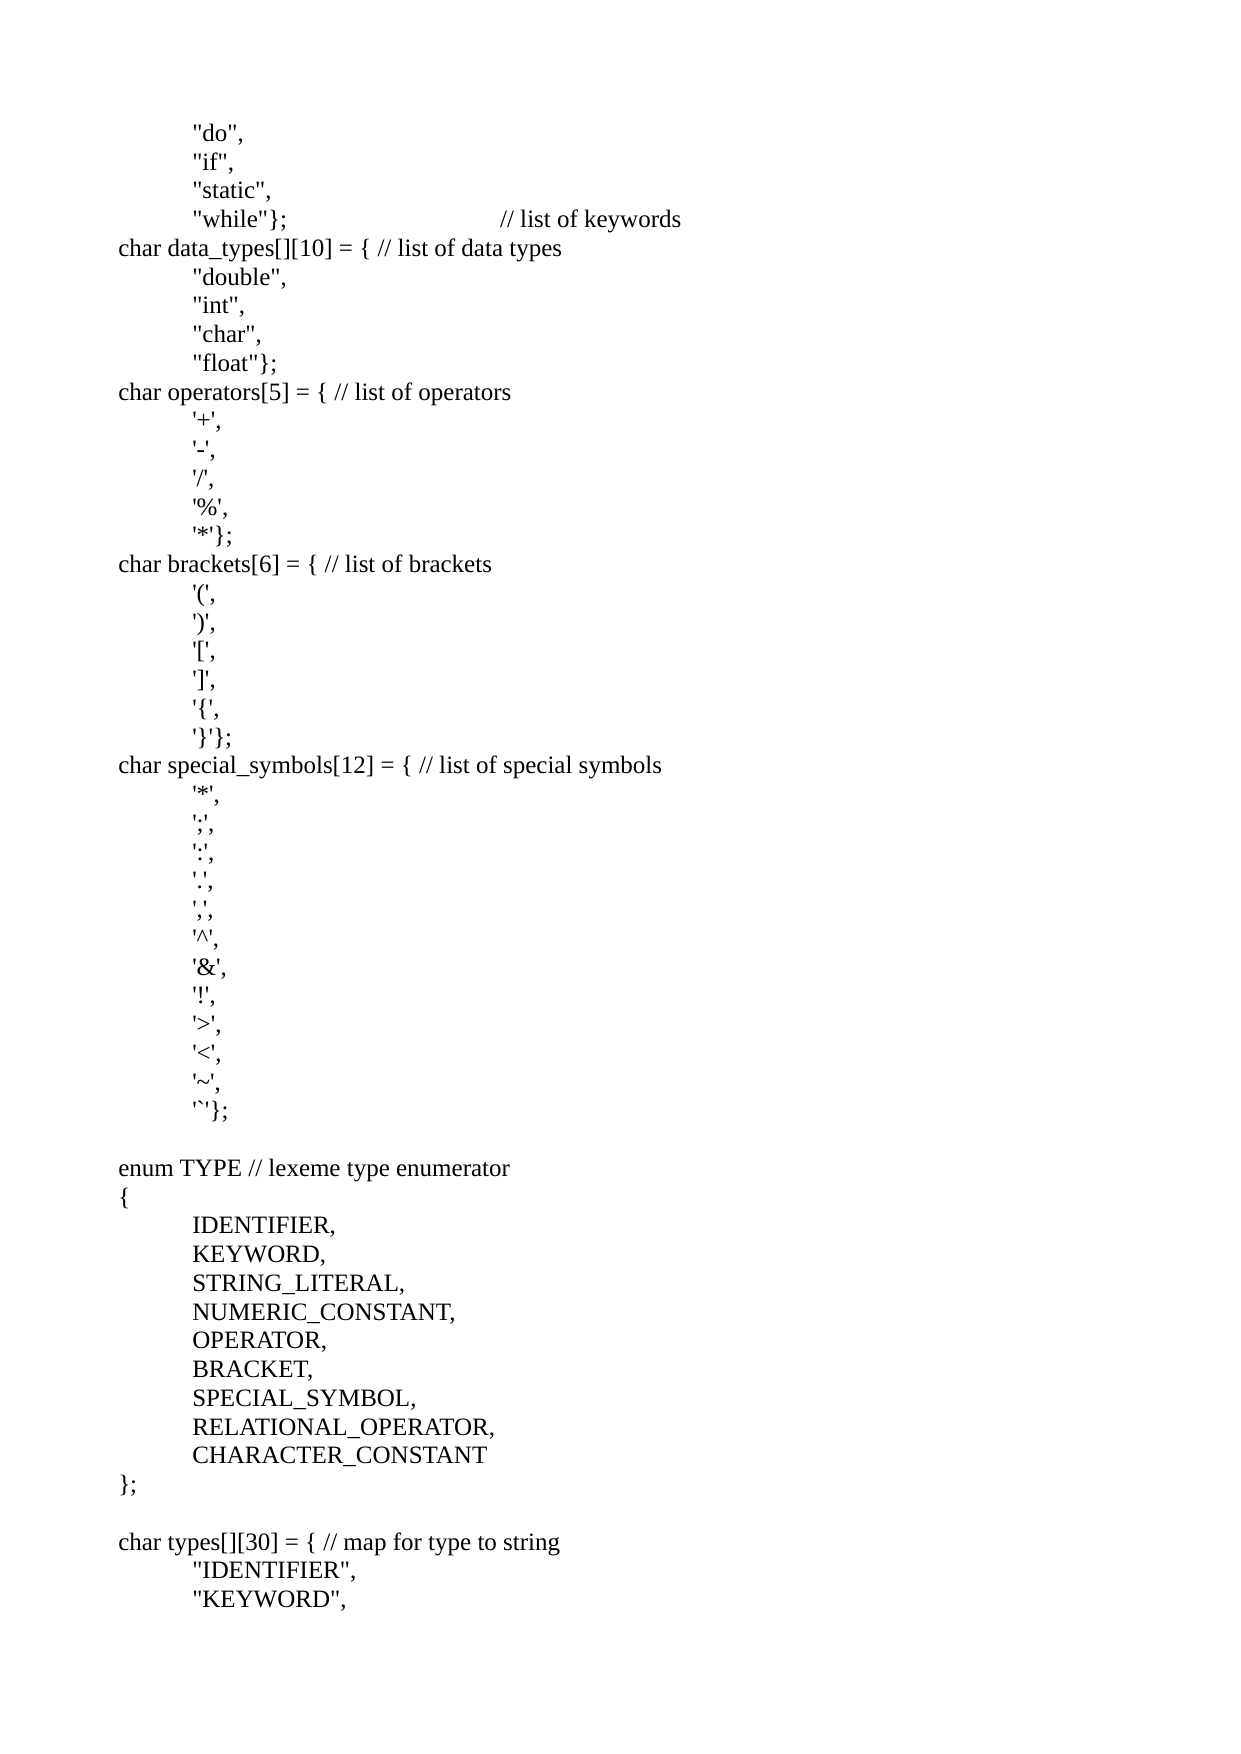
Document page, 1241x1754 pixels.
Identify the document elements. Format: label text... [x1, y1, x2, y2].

text KEYWORD, [118, 1239, 1122, 1268]
text }; [118, 1469, 1122, 1498]
text ';', [118, 808, 1122, 837]
text char data_types[][10] = { // list of data types [118, 233, 1122, 262]
text "int", [118, 291, 1122, 319]
text IDENTIFIER, [118, 1211, 1122, 1239]
text char special_symbols[12] = { // list of special symbols [118, 751, 1122, 779]
text { [118, 1182, 1122, 1211]
text STRING_LITERAL, [118, 1268, 1122, 1297]
text "char", [118, 319, 1122, 348]
text OPERATOR, [118, 1326, 1122, 1354]
text ']', [118, 664, 1122, 693]
text '~', [118, 1067, 1122, 1096]
text char brackets[6] = { // list of brackets [118, 549, 1122, 578]
text '+', [118, 406, 1122, 434]
text ')', [118, 607, 1122, 636]
text '}'}; [118, 722, 1122, 751]
text '^', [118, 923, 1122, 952]
text enum TYPE // lexeme type enumerator [118, 1153, 1122, 1182]
text "while"}; // list of keywords [118, 204, 1122, 233]
text '[', [118, 636, 1122, 664]
text RELATIONAL_OPERATOR, [118, 1412, 1122, 1441]
text ',', [118, 894, 1122, 923]
text '.', [118, 866, 1122, 894]
text CHARACTER_CONSTANT [118, 1441, 1122, 1469]
text "static", [118, 176, 1122, 204]
text '-', [118, 434, 1122, 463]
text "if", [118, 147, 1122, 176]
text "float"}; [118, 348, 1122, 377]
text '<', [118, 1038, 1122, 1067]
text ':', [118, 837, 1122, 866]
text "IDENTIFIER", [118, 1556, 1122, 1584]
text '&', [118, 952, 1122, 981]
text '*'}; [118, 521, 1122, 549]
text SPECIAL_SYMBOL, [118, 1383, 1122, 1412]
text char operators[5] = { // list of operators [118, 377, 1122, 406]
text BRACKET, [118, 1354, 1122, 1383]
text "KEYWORD", [118, 1584, 1122, 1613]
text '`'}; [118, 1096, 1122, 1124]
text '(', [118, 578, 1122, 607]
text "do", [118, 118, 1122, 147]
text '!', [118, 981, 1122, 1009]
text '/', [118, 463, 1122, 492]
text char types[][30] = { // map for type to string [118, 1527, 1122, 1556]
text '%', [118, 492, 1122, 521]
text '{', [118, 693, 1122, 722]
text NUMERIC_CONSTANT, [118, 1297, 1122, 1326]
text "double", [118, 262, 1122, 291]
text '>', [118, 1009, 1122, 1038]
text '*', [118, 779, 1122, 808]
